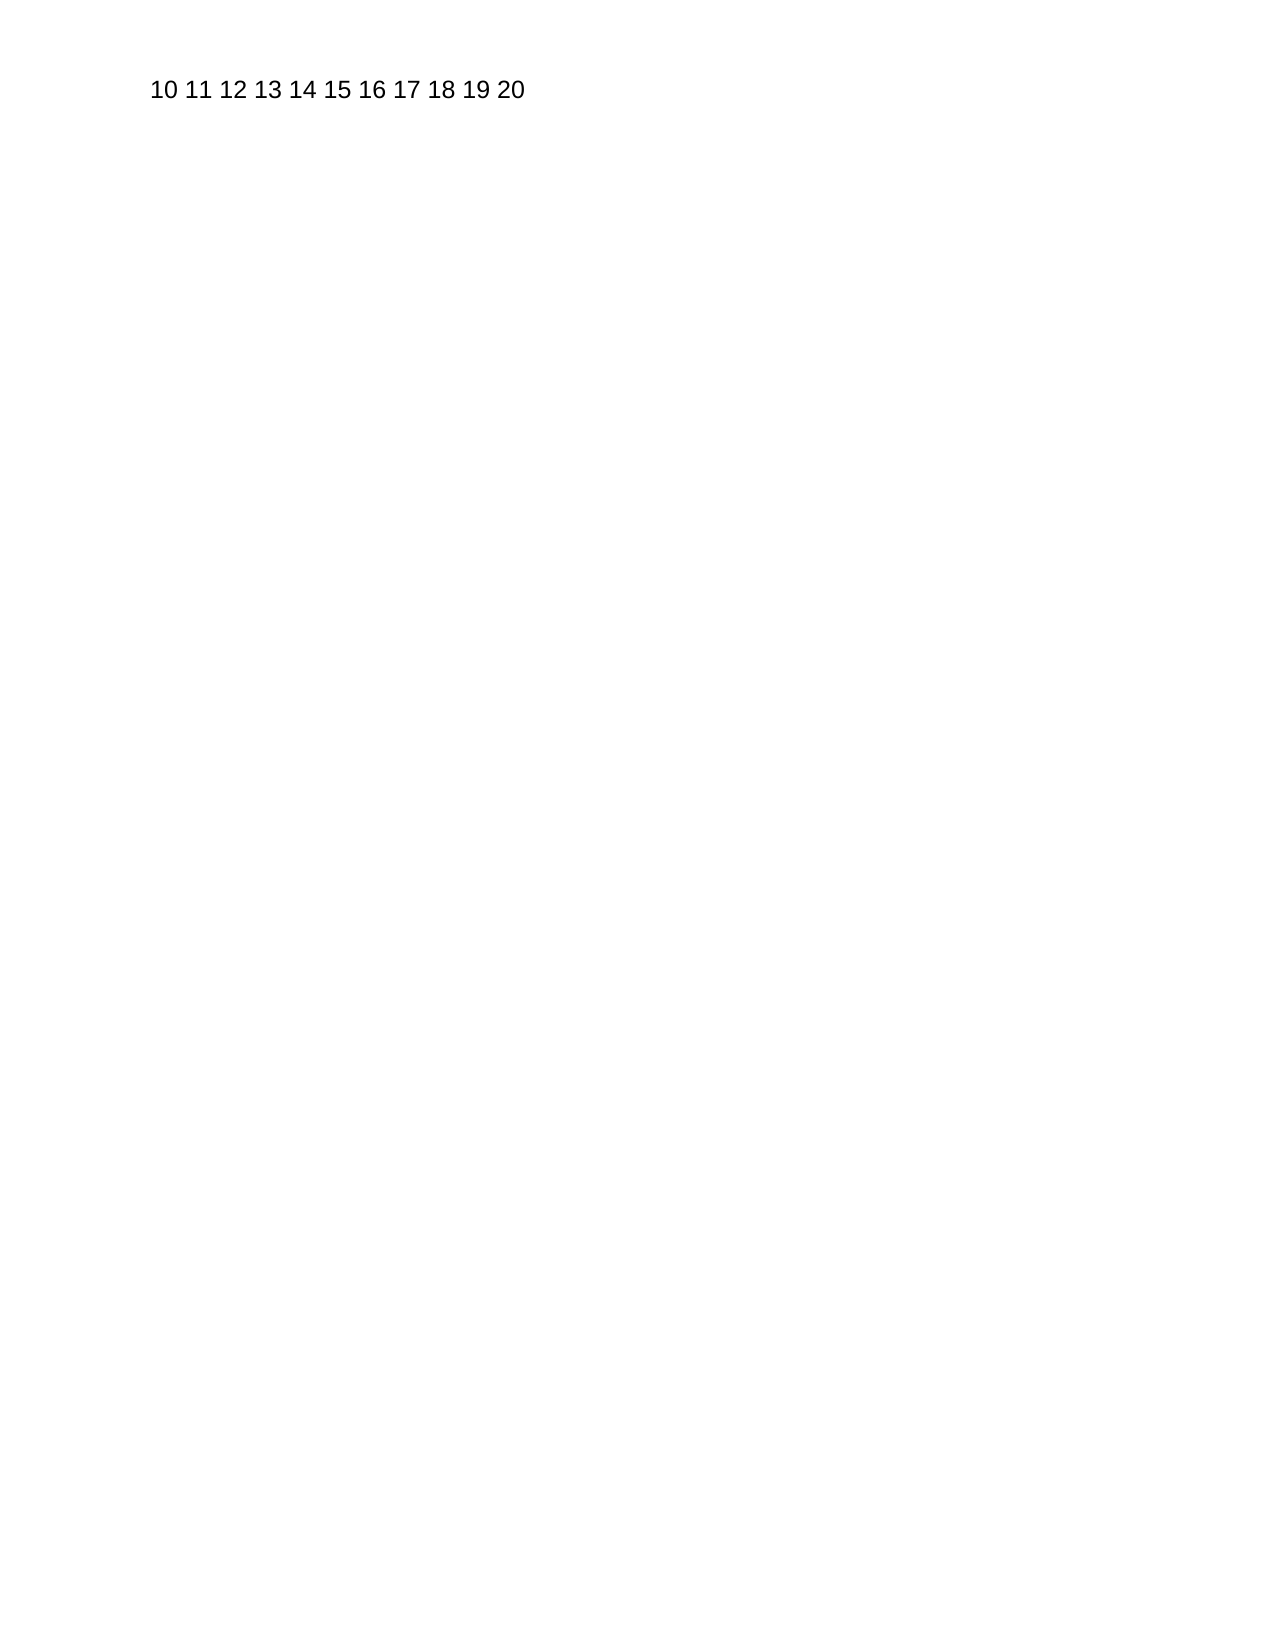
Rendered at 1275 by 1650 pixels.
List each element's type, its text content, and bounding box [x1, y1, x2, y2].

text 10 11 12 13 14 15 16 17 18 19 20 [150, 75, 1125, 104]
